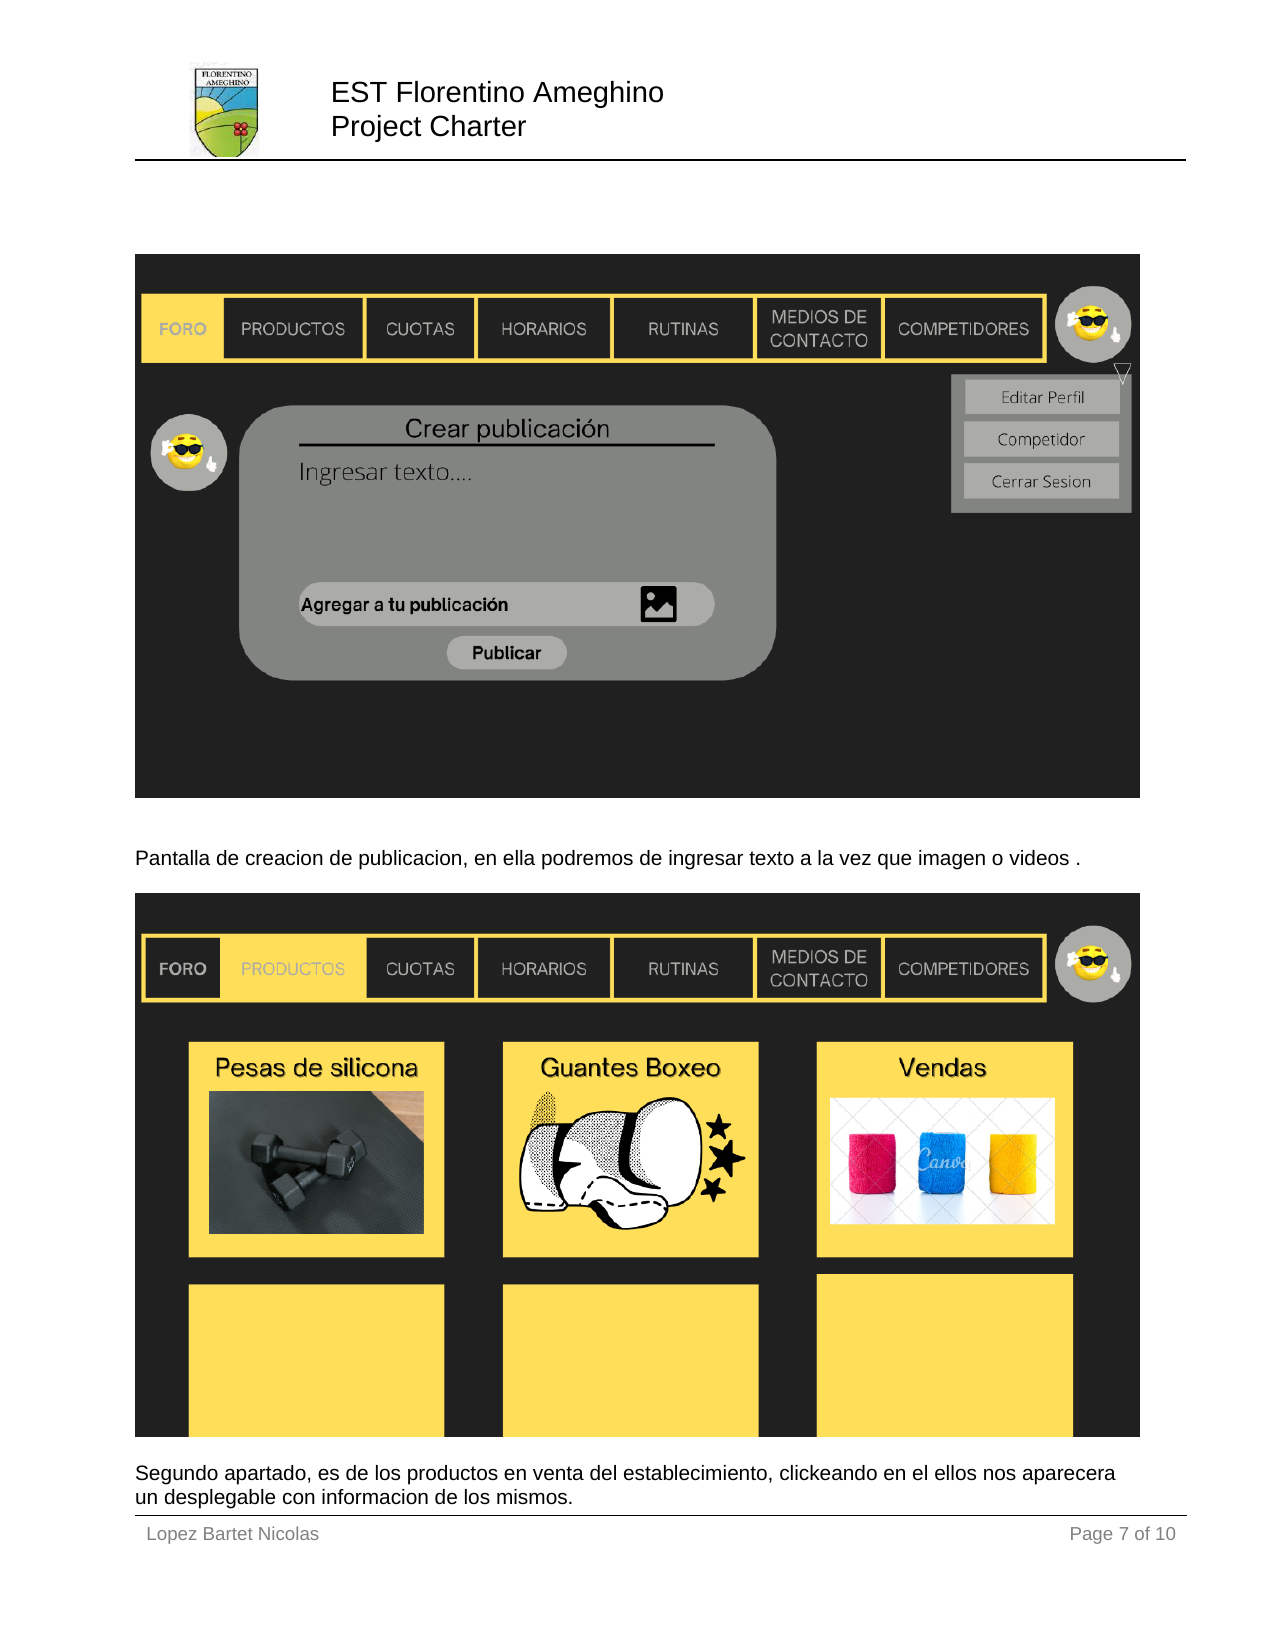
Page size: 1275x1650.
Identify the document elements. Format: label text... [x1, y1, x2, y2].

text Pantalla de creacion de publicacion, en ella podremos de ingresar texto a la vez que imagen o videos . [135, 846, 1140, 870]
picture [135, 254, 1140, 798]
text Segundo apartado, es de los productos en venta del establecimiento, clickeando en el ellos nos aparecera un desplegable con informacion de los mismos. [135, 1461, 1140, 1509]
picture [189, 62, 260, 157]
picture [135, 893, 1140, 1437]
